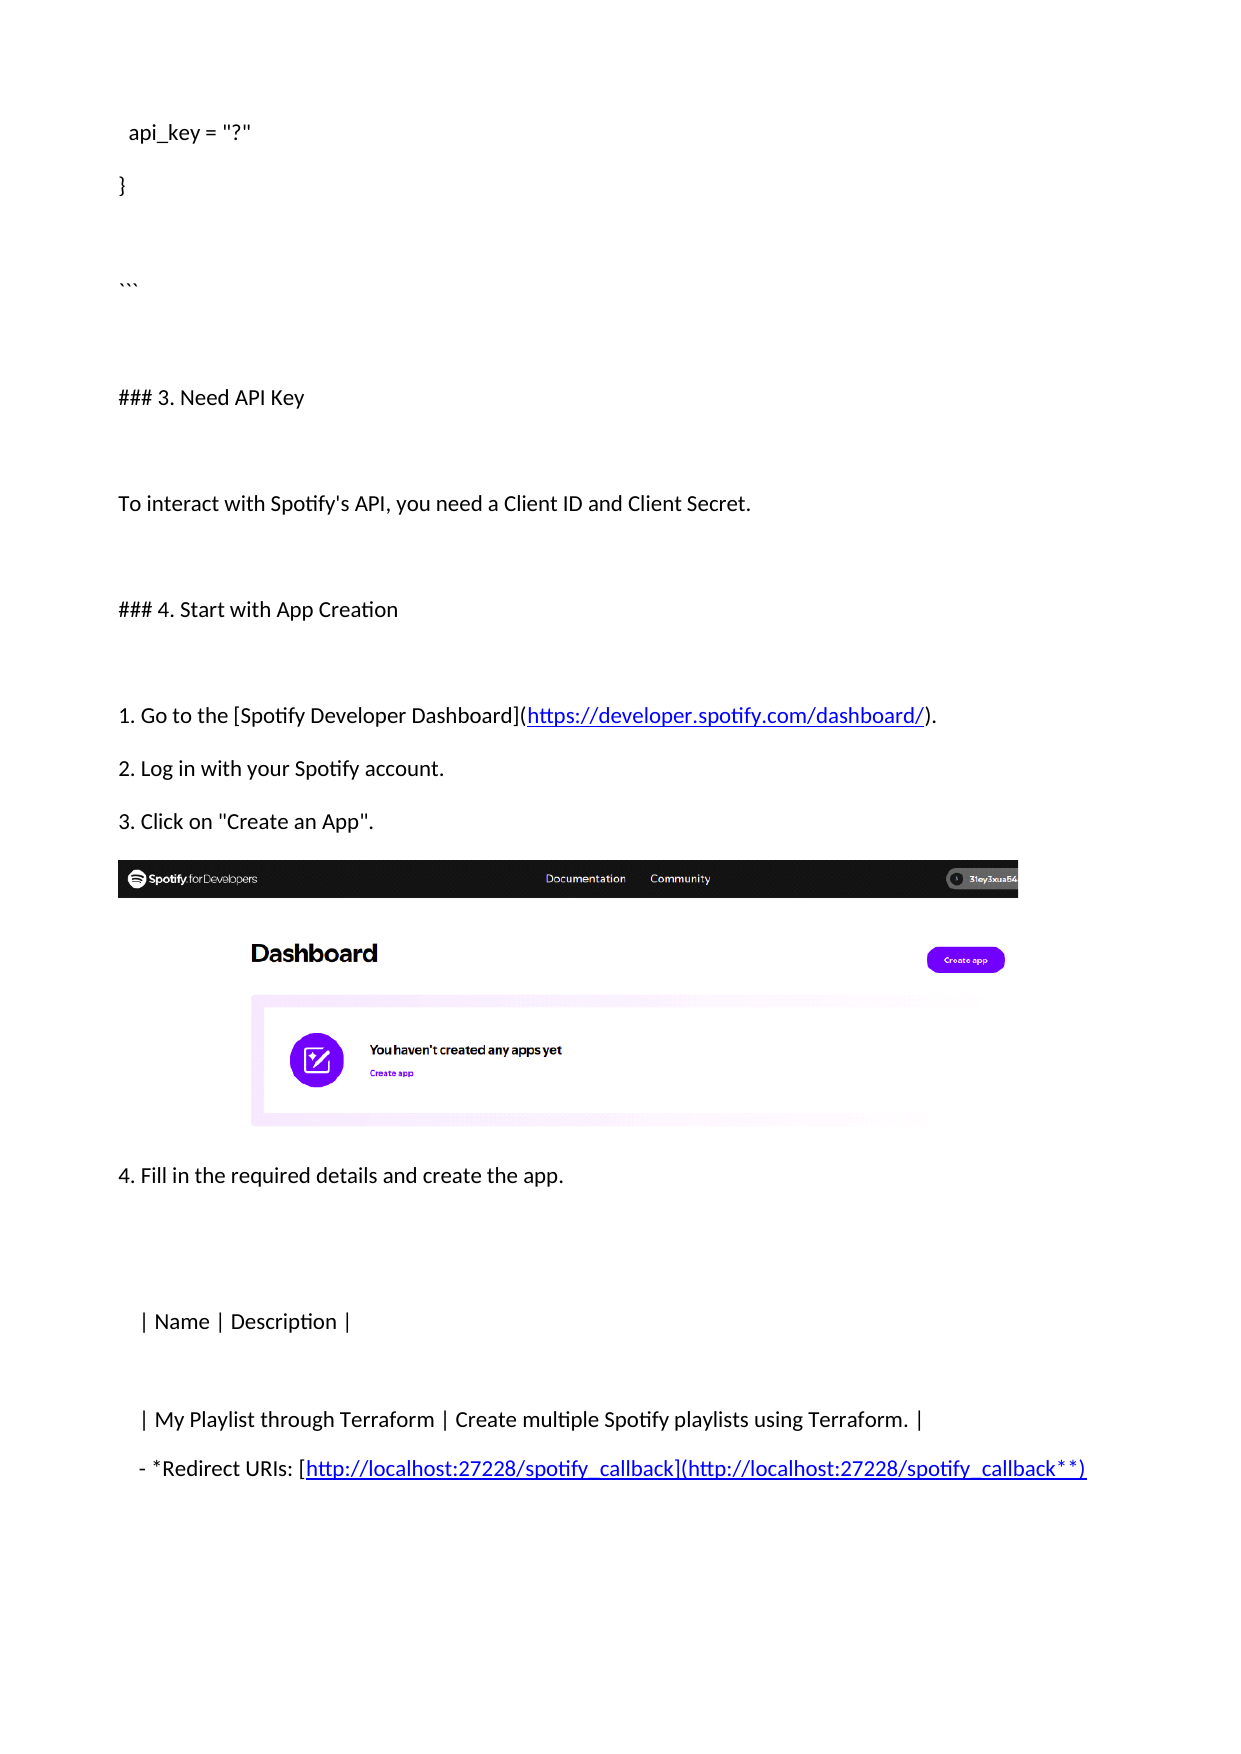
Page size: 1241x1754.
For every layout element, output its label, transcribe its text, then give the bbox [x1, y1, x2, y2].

text 1. Go to the [Spotify Developer Dashboard](https://developer.spotify.com/dashboard/). [118, 701, 1122, 729]
text - *Redirect URIs: [http://localhost:27228/spotify_callback](http://localhost:27228/spotify_callback**) [118, 1454, 1122, 1482]
text ### 4. Start with App Creation [118, 595, 1122, 623]
text 2. Log in with your Spotify account. [118, 754, 1122, 782]
text ``` [118, 277, 1122, 305]
text To interact with Spotify's API, you need a Client ID and Client Secret. [118, 489, 1122, 517]
text 3. Click on "Create an App". [118, 807, 1122, 835]
text | Name | Description | [118, 1307, 1122, 1336]
text } [118, 171, 1122, 199]
text 4. Fill in the required details and create the app. [118, 1161, 1122, 1189]
text ### 3. Need API Key [118, 383, 1122, 411]
text | My Playlist through Terraform | Create multiple Spotify playlists using Terraform. | [118, 1405, 1122, 1433]
text api_key = "?" [118, 118, 1122, 146]
